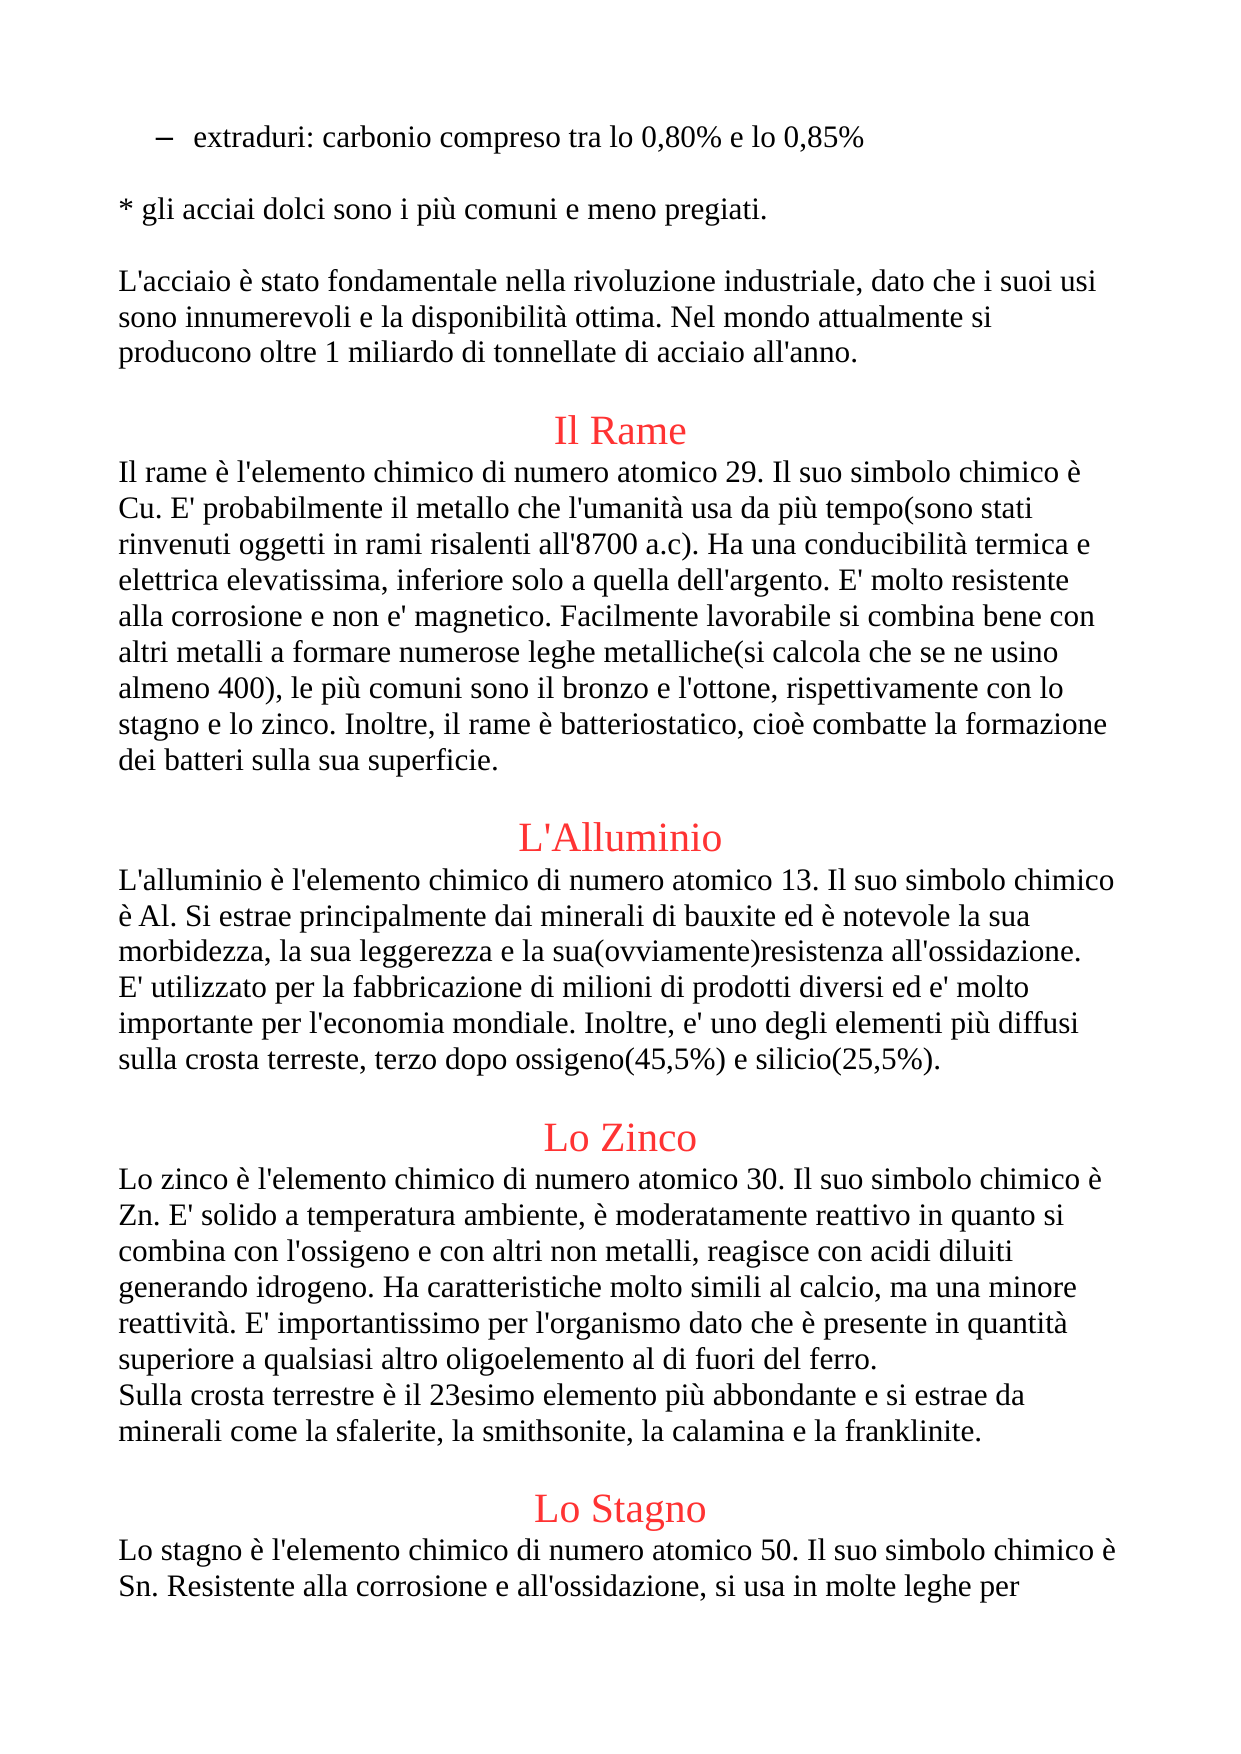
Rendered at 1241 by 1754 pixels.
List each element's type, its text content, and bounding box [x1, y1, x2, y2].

text Sulla crosta terrestre è il 23esimo elemento più abbondante e si estrae da minerali come la sfalerite, la smithsonite, la calamina e la franklinite. [118, 1376, 1122, 1448]
text combina con l'ossigeno e con altri non metalli, reagisce con acidi diluiti generando idrogeno. Ha caratteristiche molto simili al calcio, ma una minore reattività. E' importantissimo per l'organismo dato che è presente in quantità superiore a qualsiasi altro oligoelemento al di fuori del ferro. [118, 1232, 1122, 1376]
text Lo Zinco [118, 1112, 1122, 1160]
text E' utilizzato per la fabbricazione di milioni di prodotti diversi ed e' molto importante per l'economia mondiale. Inoltre, e' uno degli elementi più diffusi sulla crosta terreste, terzo dopo ossigeno(45,5%) e silicio(25,5%). [118, 969, 1122, 1076]
text Lo zinco è l'elemento chimico di numero atomico 30. Il suo simbolo chimico è Zn. E' solido a temperatura ambiente, è moderatamente reattivo in quanto si [118, 1160, 1122, 1232]
text Lo Stagno [118, 1484, 1122, 1532]
text L'acciaio è stato fondamentale nella rivoluzione industriale, dato che i suoi usi sono innumerevoli e la disponibilità ottima. Nel mondo attualmente si producono oltre 1 miliardo di tonnellate di acciaio all'anno. [118, 262, 1122, 370]
text Il rame è l'elemento chimico di numero atomico 29. Il suo simbolo chimico è Cu. E' probabilmente il metallo che l'umanità usa da più tempo(sono stati rinvenuti oggetti in rami risalenti all'8700 a.c). Ha una conducibilità termica e elettrica elevatissima, inferiore solo a quella dell'argento. E' molto resistente alla corrosione e non e' magnetico. Facilmente lavorabile si combina bene con altri metalli a formare numerose leghe metalliche(si calcola che se ne usino almeno 400), le più comuni sono il bronzo e l'ottone, rispettivamente con lo stagno e lo zinco. Inoltre, il rame è batteriostatico, cioè combatte la formazione dei batteri sulla sua superficie. [118, 453, 1122, 777]
text * gli acciai dolci sono i più comuni e meno pregiati. [118, 190, 1122, 226]
list extraduri: carbonio compreso tra lo 0,80% e lo 0,85% [156, 118, 1122, 154]
text Il Rame [118, 406, 1122, 453]
text L'alluminio è l'elemento chimico di numero atomico 13. Il suo simbolo chimico è Al. Si estrae principalmente dai minerali di bauxite ed è notevole la sua morbidezza, la sua leggerezza e la sua(ovviamente)resistenza all'ossidazione. [118, 861, 1122, 969]
text Lo stagno è l'elemento chimico di numero atomico 50. Il suo simbolo chimico è Sn. Resistente alla corrosione e all'ossidazione, si usa in molte leghe per [118, 1532, 1122, 1603]
text L'Alluminio [118, 813, 1122, 861]
